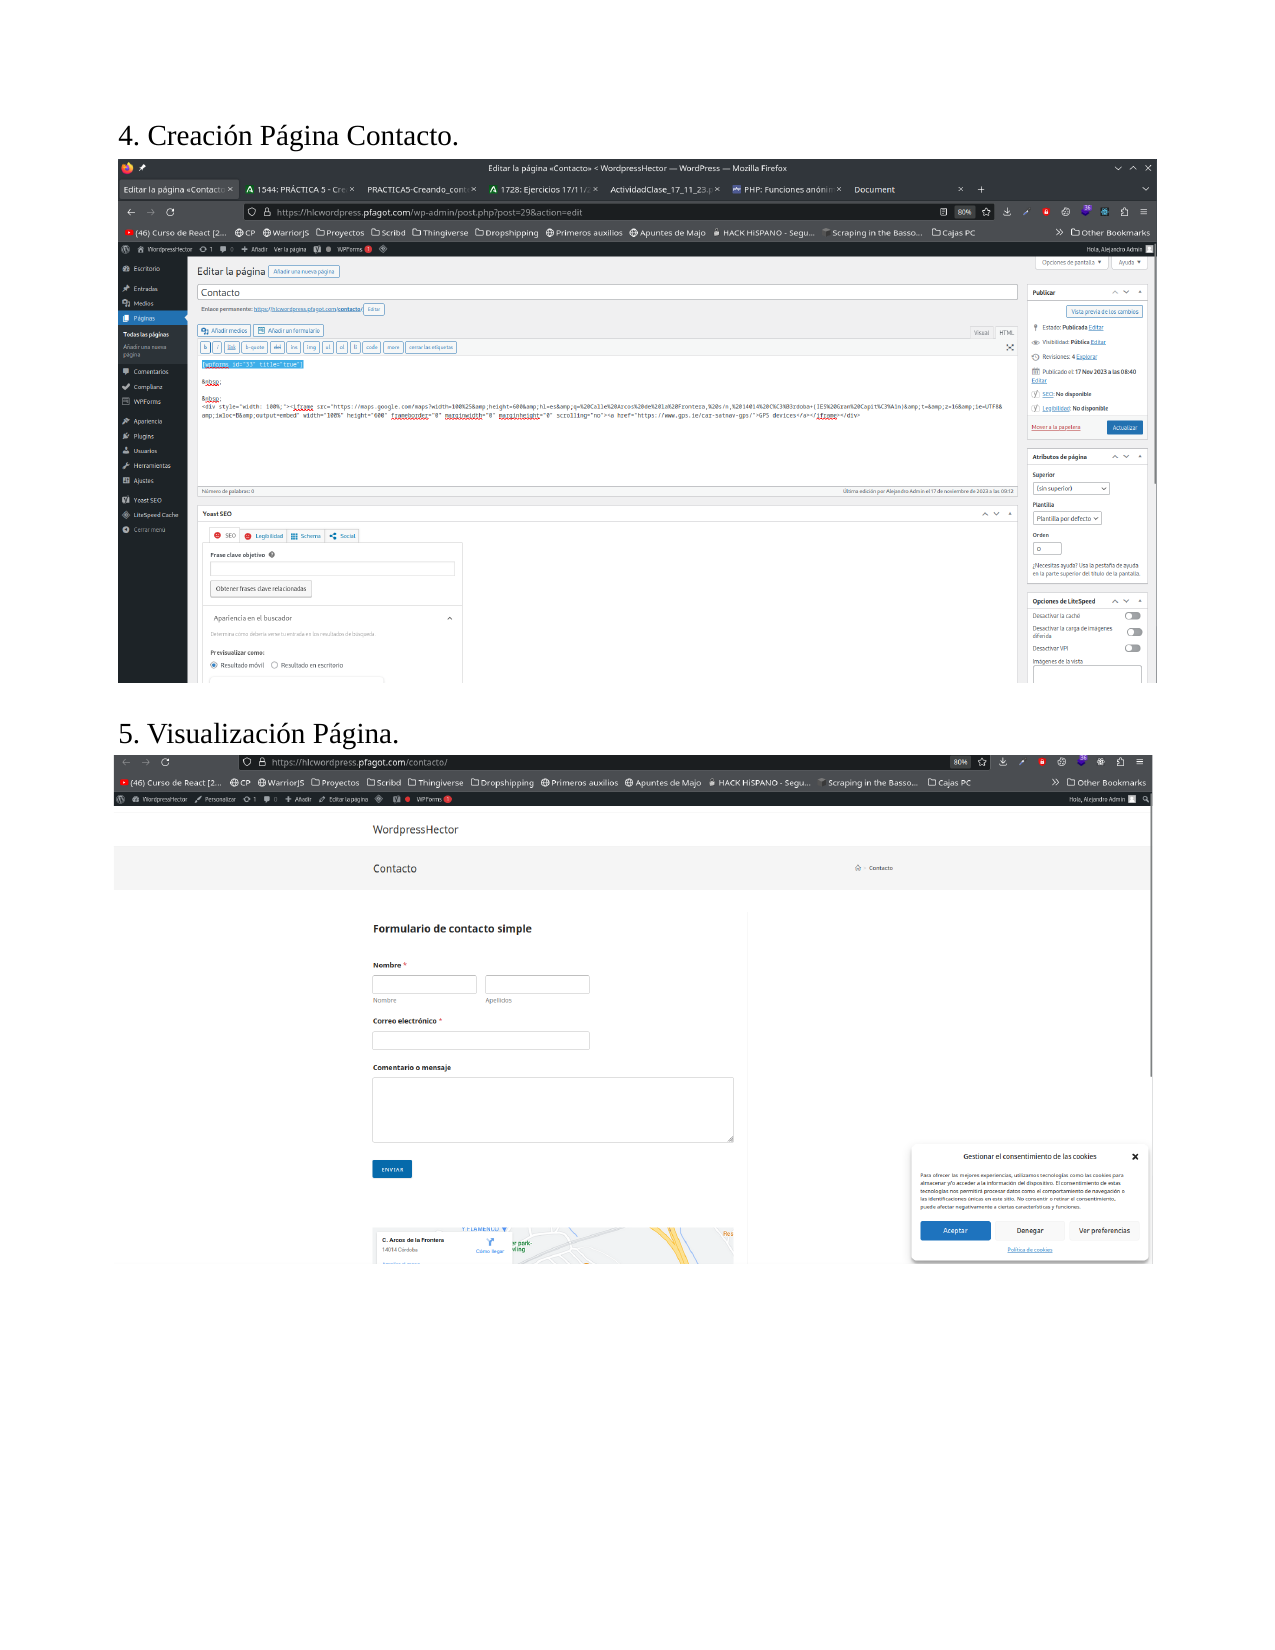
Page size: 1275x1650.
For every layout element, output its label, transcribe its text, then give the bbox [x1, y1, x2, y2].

text 4. Creación Página Contacto. [118, 118, 1157, 152]
picture [113, 755, 1153, 1264]
text 5. Visualización Página. [118, 716, 1157, 750]
picture [118, 159, 1157, 683]
